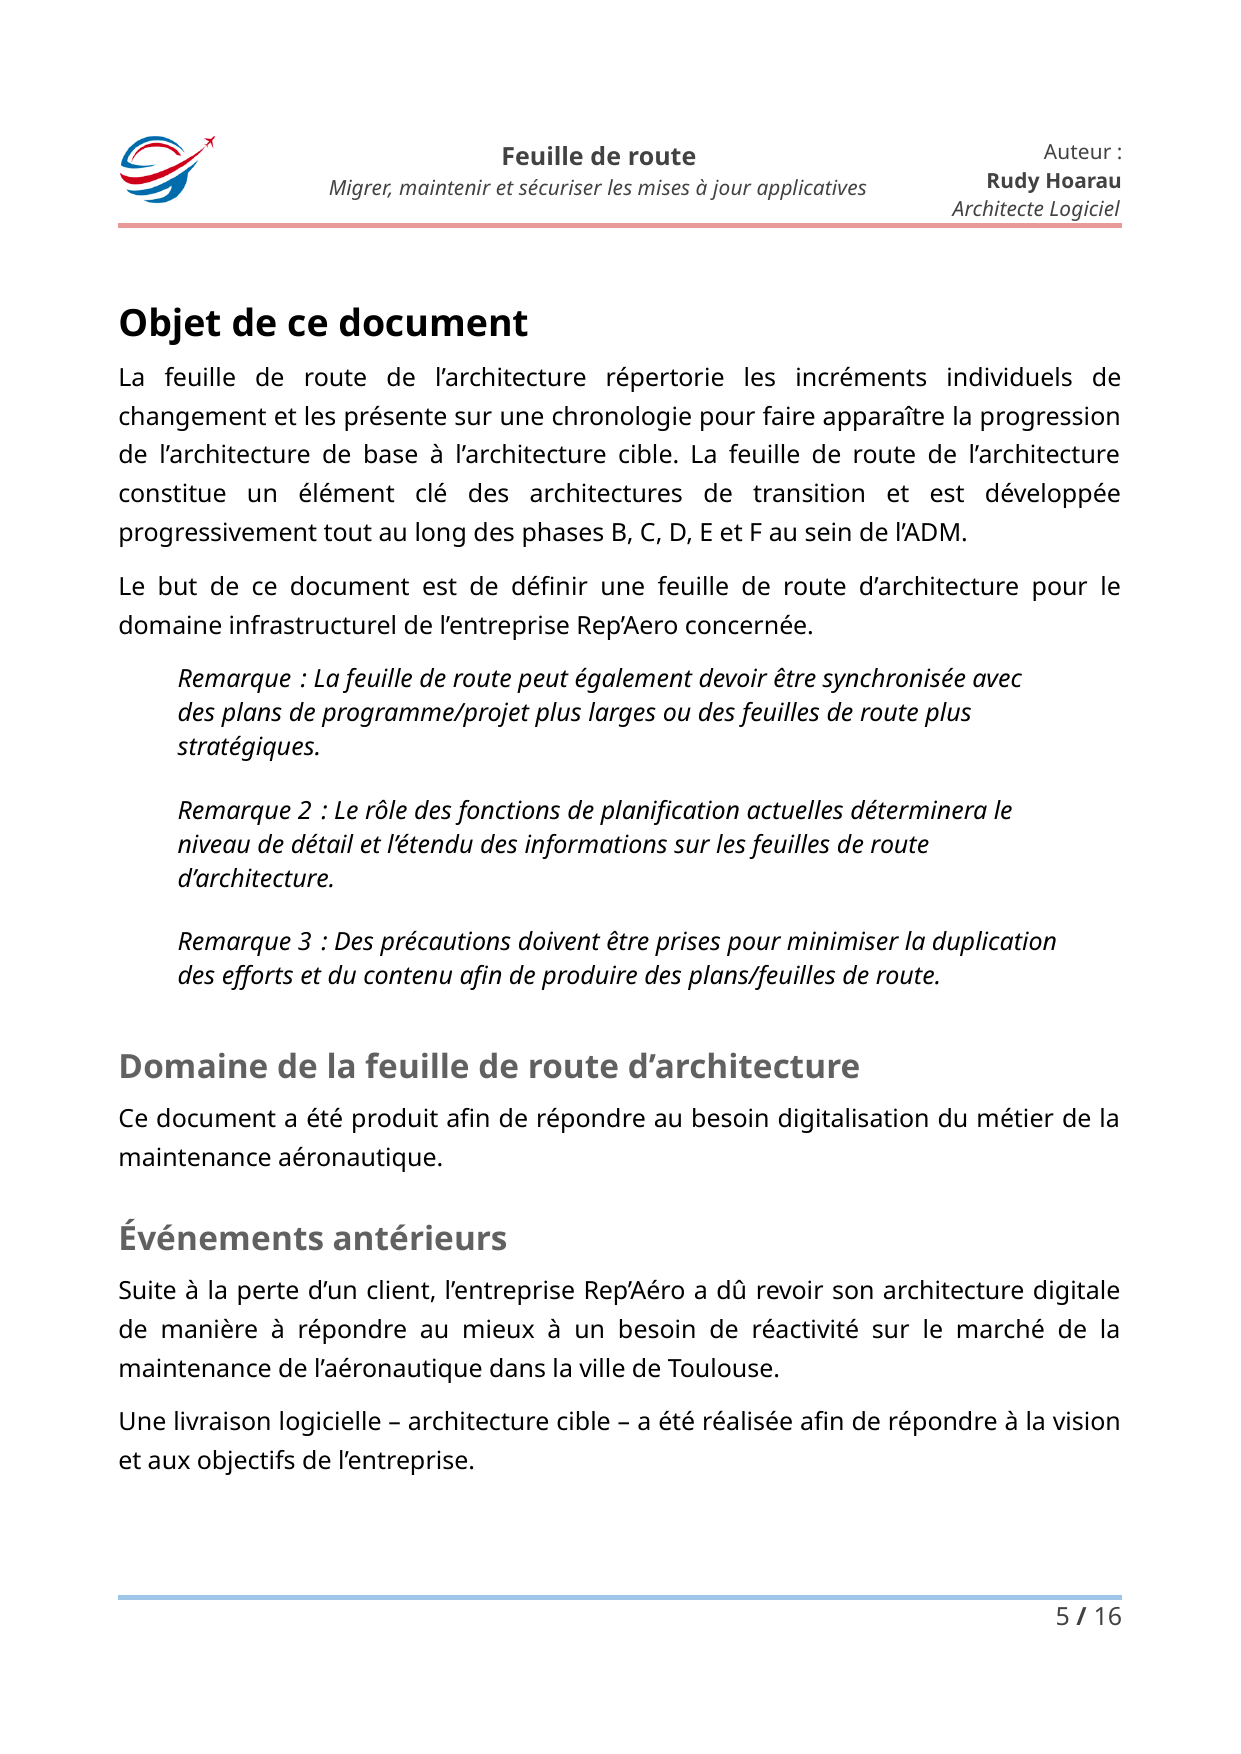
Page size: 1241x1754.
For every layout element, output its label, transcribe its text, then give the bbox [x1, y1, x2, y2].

text Remarque 2 : Le rôle des fonctions de planification actuelles déterminera le niveau de détail et l’étendu des informations sur les feuilles de route d’architecture. [177, 793, 1063, 895]
text Une livraison logicielle – architecture cible – a été réalisée afin de répondre à la vision et aux objectifs de l’entreprise. [118, 1404, 1122, 1477]
picture [118, 132, 218, 209]
text Remarque 3 : Des précautions doivent être prises pour minimiser la duplication des efforts et du contenu afin de produire des plans/feuilles de route. [177, 924, 1063, 992]
subtitle Domaine de la feuille de route d’architecture [118, 1042, 1122, 1088]
subtitle Événements antérieurs [118, 1214, 1122, 1260]
text Suite à la perte d’un client, l’entreprise Rep’Aéro a dû revoir son architecture digitale de manière à répondre au mieux à un besoin de réactivité sur le marché de la maintenance de l’aéronautique dans la ville de Toulouse. [118, 1273, 1122, 1385]
text Remarque : La feuille de route peut également devoir être synchronisée avec des plans de programme/projet plus larges ou des feuilles de route plus stratégiques. [177, 661, 1063, 763]
text Le but de ce document est de définir une feuille de route d’architecture pour le domaine infrastructurel de l’entreprise Rep’Aero concernée. [118, 569, 1122, 642]
subtitle Objet de ce document [118, 296, 1122, 347]
text Ce document a été produit afin de répondre au besoin digitalisation du métier de la maintenance aéronautique. [118, 1101, 1122, 1174]
text La feuille de route de l’architecture répertorie les incréments individuels de changement et les présente sur une chronologie pour faire apparaître la progression de l’architecture de base à l’architecture cible. La feuille de route de l’architecture constitue un élément clé des architectures de transition et est développée progressivement tout au long des phases B, C, D, E et F au sein de l’ADM. [118, 359, 1122, 549]
